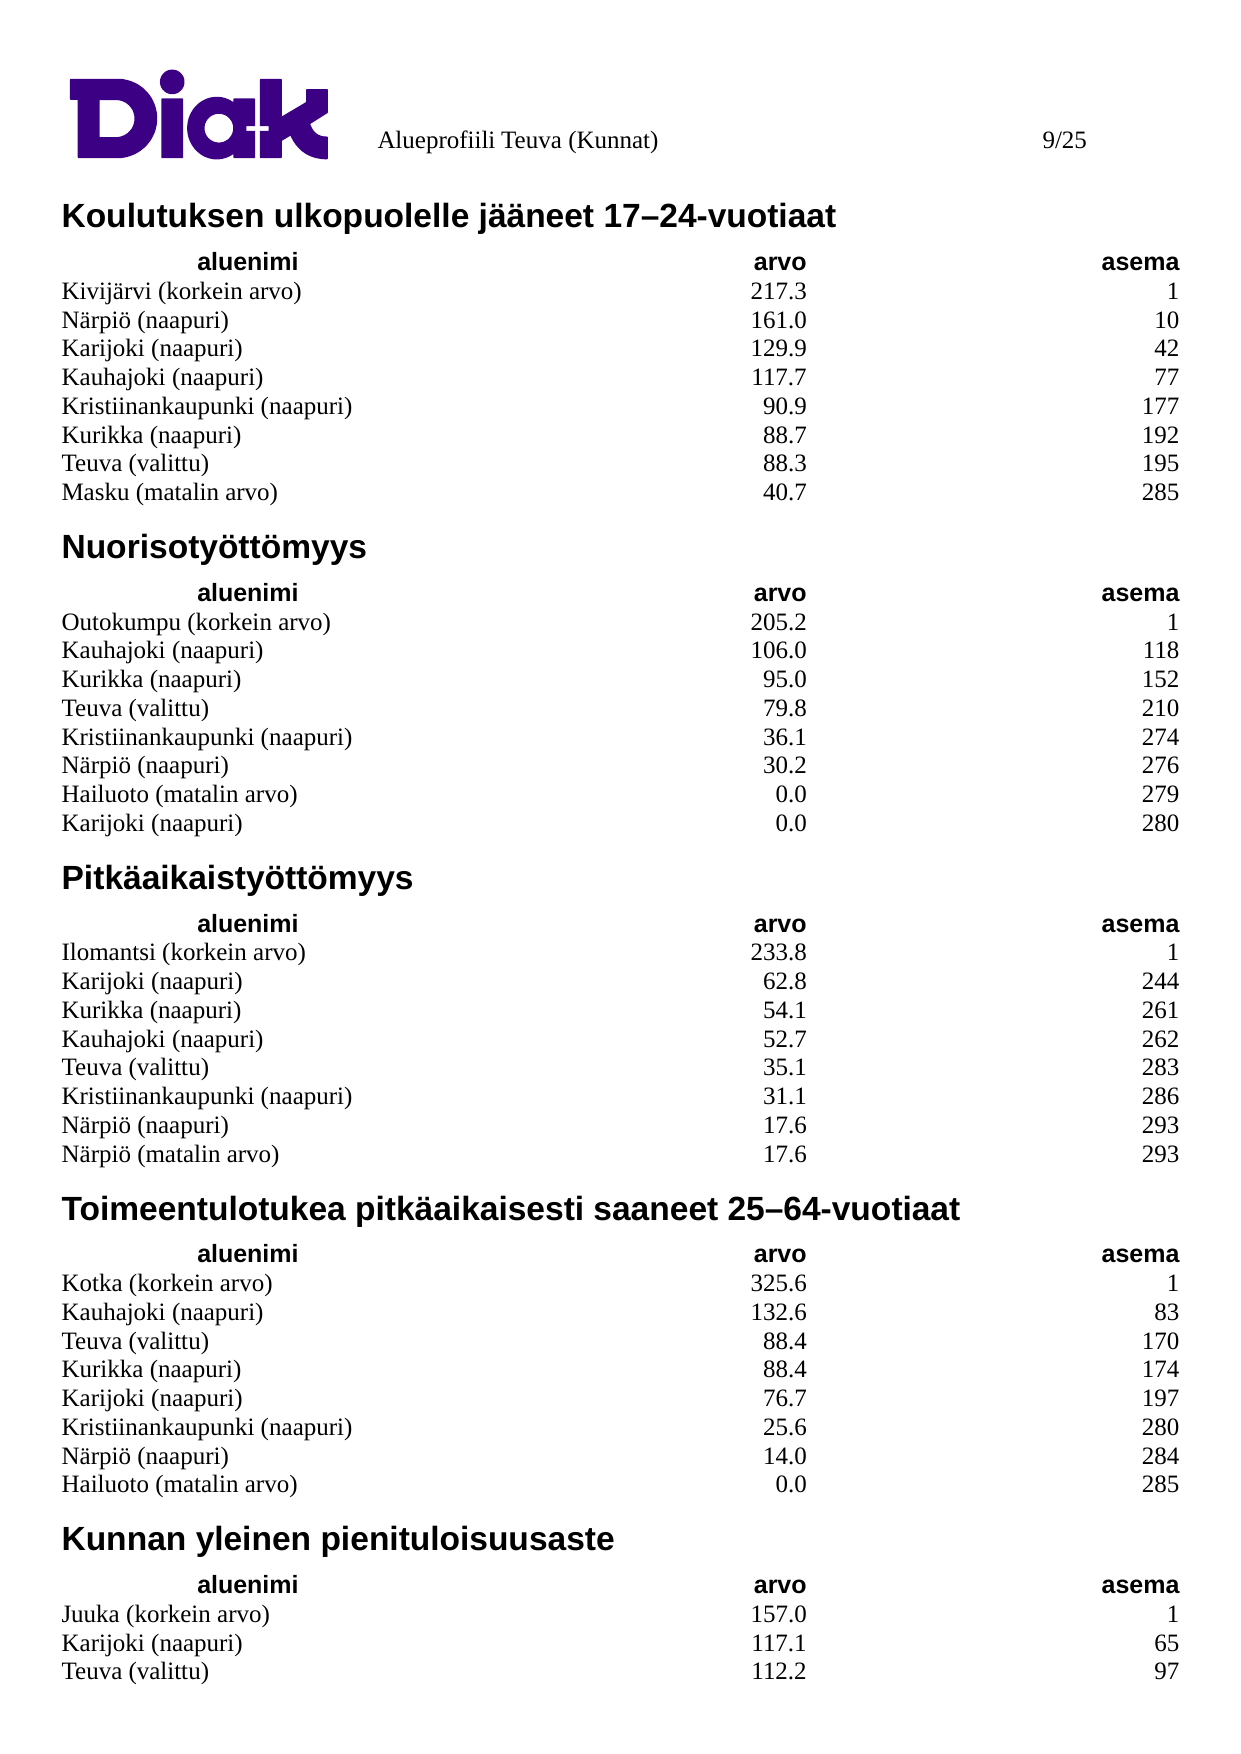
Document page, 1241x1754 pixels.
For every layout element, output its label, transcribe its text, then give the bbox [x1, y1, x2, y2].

table_cell 286 [806, 1081, 1179, 1110]
table_cell 1 [806, 938, 1179, 966]
table_cell 233.8 [434, 938, 806, 966]
table_cell Kivijärvi (korkein arvo) [61, 276, 434, 305]
table_header aluenimi [61, 1570, 434, 1599]
table_cell 42 [806, 334, 1179, 362]
table_cell Teuva (valittu) [61, 1656, 434, 1685]
table_cell Närpiö (matalin arvo) [61, 1139, 434, 1167]
table_cell 36.1 [434, 722, 806, 751]
table_cell Kotka (korkein arvo) [61, 1268, 434, 1297]
table_cell 279 [806, 779, 1179, 808]
table_cell 1 [806, 1268, 1179, 1297]
table_cell Närpiö (naapuri) [61, 305, 434, 333]
table_cell 40.7 [434, 477, 806, 506]
table_header arvo [434, 1570, 806, 1599]
table_cell 88.4 [434, 1355, 806, 1383]
table_cell Outokumpu (korkein arvo) [61, 607, 434, 636]
table_cell 197 [806, 1383, 1179, 1412]
table_cell 280 [806, 1412, 1179, 1441]
table_cell 285 [806, 1470, 1179, 1498]
table_cell Närpiö (naapuri) [61, 1441, 434, 1469]
table_cell Kristiinankaupunki (naapuri) [61, 1412, 434, 1441]
table_cell 52.7 [434, 1024, 806, 1052]
table_header arvo [434, 909, 806, 937]
table_cell 280 [806, 808, 1179, 837]
table_cell 325.6 [434, 1268, 806, 1297]
table_cell 170 [806, 1326, 1179, 1354]
table_cell 97 [806, 1656, 1179, 1685]
table_cell Kauhajoki (naapuri) [61, 1024, 434, 1052]
table_cell Karijoki (naapuri) [61, 1383, 434, 1412]
table_header arvo [434, 247, 806, 276]
table_cell 285 [806, 477, 1179, 506]
table_cell 174 [806, 1355, 1179, 1383]
table_cell 65 [806, 1628, 1179, 1656]
table_cell 262 [806, 1024, 1179, 1052]
table_header aluenimi [61, 1240, 434, 1268]
table_cell 283 [806, 1053, 1179, 1081]
table_cell 25.6 [434, 1412, 806, 1441]
table_cell Teuva (valittu) [61, 1053, 434, 1081]
table_cell 117.7 [434, 362, 806, 391]
table_cell Kurikka (naapuri) [61, 995, 434, 1024]
table_cell 83 [806, 1297, 1179, 1326]
subtitle Koulutuksen ulkopuolelle jääneet 17–24-vuotiaat [61, 196, 1179, 235]
table_cell 244 [806, 966, 1179, 995]
table_header arvo [434, 1240, 806, 1268]
table_header asema [806, 909, 1179, 937]
table_cell Närpiö (naapuri) [61, 751, 434, 779]
table_cell 88.4 [434, 1326, 806, 1354]
table_header aluenimi [61, 247, 434, 276]
table_cell 161.0 [434, 305, 806, 333]
table_cell 76.7 [434, 1383, 806, 1412]
table_cell Karijoki (naapuri) [61, 808, 434, 837]
table_cell 152 [806, 664, 1179, 693]
subtitle Pitkäaikaistyöttömyys [61, 858, 1179, 896]
table_header aluenimi [61, 909, 434, 937]
table_cell Kauhajoki (naapuri) [61, 636, 434, 664]
table_cell 17.6 [434, 1139, 806, 1167]
table_cell 293 [806, 1110, 1179, 1139]
table_cell Kristiinankaupunki (naapuri) [61, 722, 434, 751]
table_cell 14.0 [434, 1441, 806, 1469]
table_cell 274 [806, 722, 1179, 751]
table_cell 195 [806, 449, 1179, 477]
table_cell 88.3 [434, 449, 806, 477]
table_cell 112.2 [434, 1656, 806, 1685]
table_cell Teuva (valittu) [61, 1326, 434, 1354]
table_cell Kurikka (naapuri) [61, 1355, 434, 1383]
table_cell Karijoki (naapuri) [61, 966, 434, 995]
table_cell 217.3 [434, 276, 806, 305]
table_cell 0.0 [434, 779, 806, 808]
table_header aluenimi [61, 578, 434, 607]
table_cell Kauhajoki (naapuri) [61, 362, 434, 391]
table_cell Kristiinankaupunki (naapuri) [61, 391, 434, 420]
table_cell 157.0 [434, 1599, 806, 1628]
table_cell Karijoki (naapuri) [61, 334, 434, 362]
table_header asema [806, 578, 1179, 607]
table_cell 90.9 [434, 391, 806, 420]
table_cell 54.1 [434, 995, 806, 1024]
table_cell 210 [806, 693, 1179, 722]
table_header arvo [434, 578, 806, 607]
table_cell Hailuoto (matalin arvo) [61, 1470, 434, 1498]
table_cell 284 [806, 1441, 1179, 1469]
table_cell Masku (matalin arvo) [61, 477, 434, 506]
table_cell 1 [806, 1599, 1179, 1628]
table_cell 205.2 [434, 607, 806, 636]
table_cell 118 [806, 636, 1179, 664]
table_cell Kurikka (naapuri) [61, 664, 434, 693]
table_cell 1 [806, 607, 1179, 636]
table_cell 293 [806, 1139, 1179, 1167]
table_cell 276 [806, 751, 1179, 779]
table_cell 261 [806, 995, 1179, 1024]
table_header asema [806, 1570, 1179, 1599]
table_cell 95.0 [434, 664, 806, 693]
table_cell 177 [806, 391, 1179, 420]
table_header asema [806, 1240, 1179, 1268]
table_cell Hailuoto (matalin arvo) [61, 779, 434, 808]
table_cell Kristiinankaupunki (naapuri) [61, 1081, 434, 1110]
table_cell Kauhajoki (naapuri) [61, 1297, 434, 1326]
table_cell 106.0 [434, 636, 806, 664]
table_cell 0.0 [434, 1470, 806, 1498]
table_cell 0.0 [434, 808, 806, 837]
subtitle Kunnan yleinen pienituloisuusaste [61, 1519, 1179, 1558]
table_cell 132.6 [434, 1297, 806, 1326]
table_cell Juuka (korkein arvo) [61, 1599, 434, 1628]
table_cell 10 [806, 305, 1179, 333]
table_cell Teuva (valittu) [61, 449, 434, 477]
table_cell 77 [806, 362, 1179, 391]
table_cell 129.9 [434, 334, 806, 362]
table_cell Närpiö (naapuri) [61, 1110, 434, 1139]
table_cell 30.2 [434, 751, 806, 779]
table_cell Teuva (valittu) [61, 693, 434, 722]
table_cell 79.8 [434, 693, 806, 722]
table_cell 62.8 [434, 966, 806, 995]
table_cell 192 [806, 420, 1179, 448]
table_cell Ilomantsi (korkein arvo) [61, 938, 434, 966]
table_cell Karijoki (naapuri) [61, 1628, 434, 1656]
table_header asema [806, 247, 1179, 276]
table_cell 35.1 [434, 1053, 806, 1081]
table_cell 88.7 [434, 420, 806, 448]
subtitle Nuorisotyöttömyys [61, 527, 1179, 566]
table_cell Kurikka (naapuri) [61, 420, 434, 448]
table_cell 31.1 [434, 1081, 806, 1110]
table_cell 17.6 [434, 1110, 806, 1139]
table_cell 117.1 [434, 1628, 806, 1656]
subtitle Toimeentulotukea pitkäaikaisesti saaneet 25–64-vuotiaat [61, 1188, 1179, 1227]
table_cell 1 [806, 276, 1179, 305]
